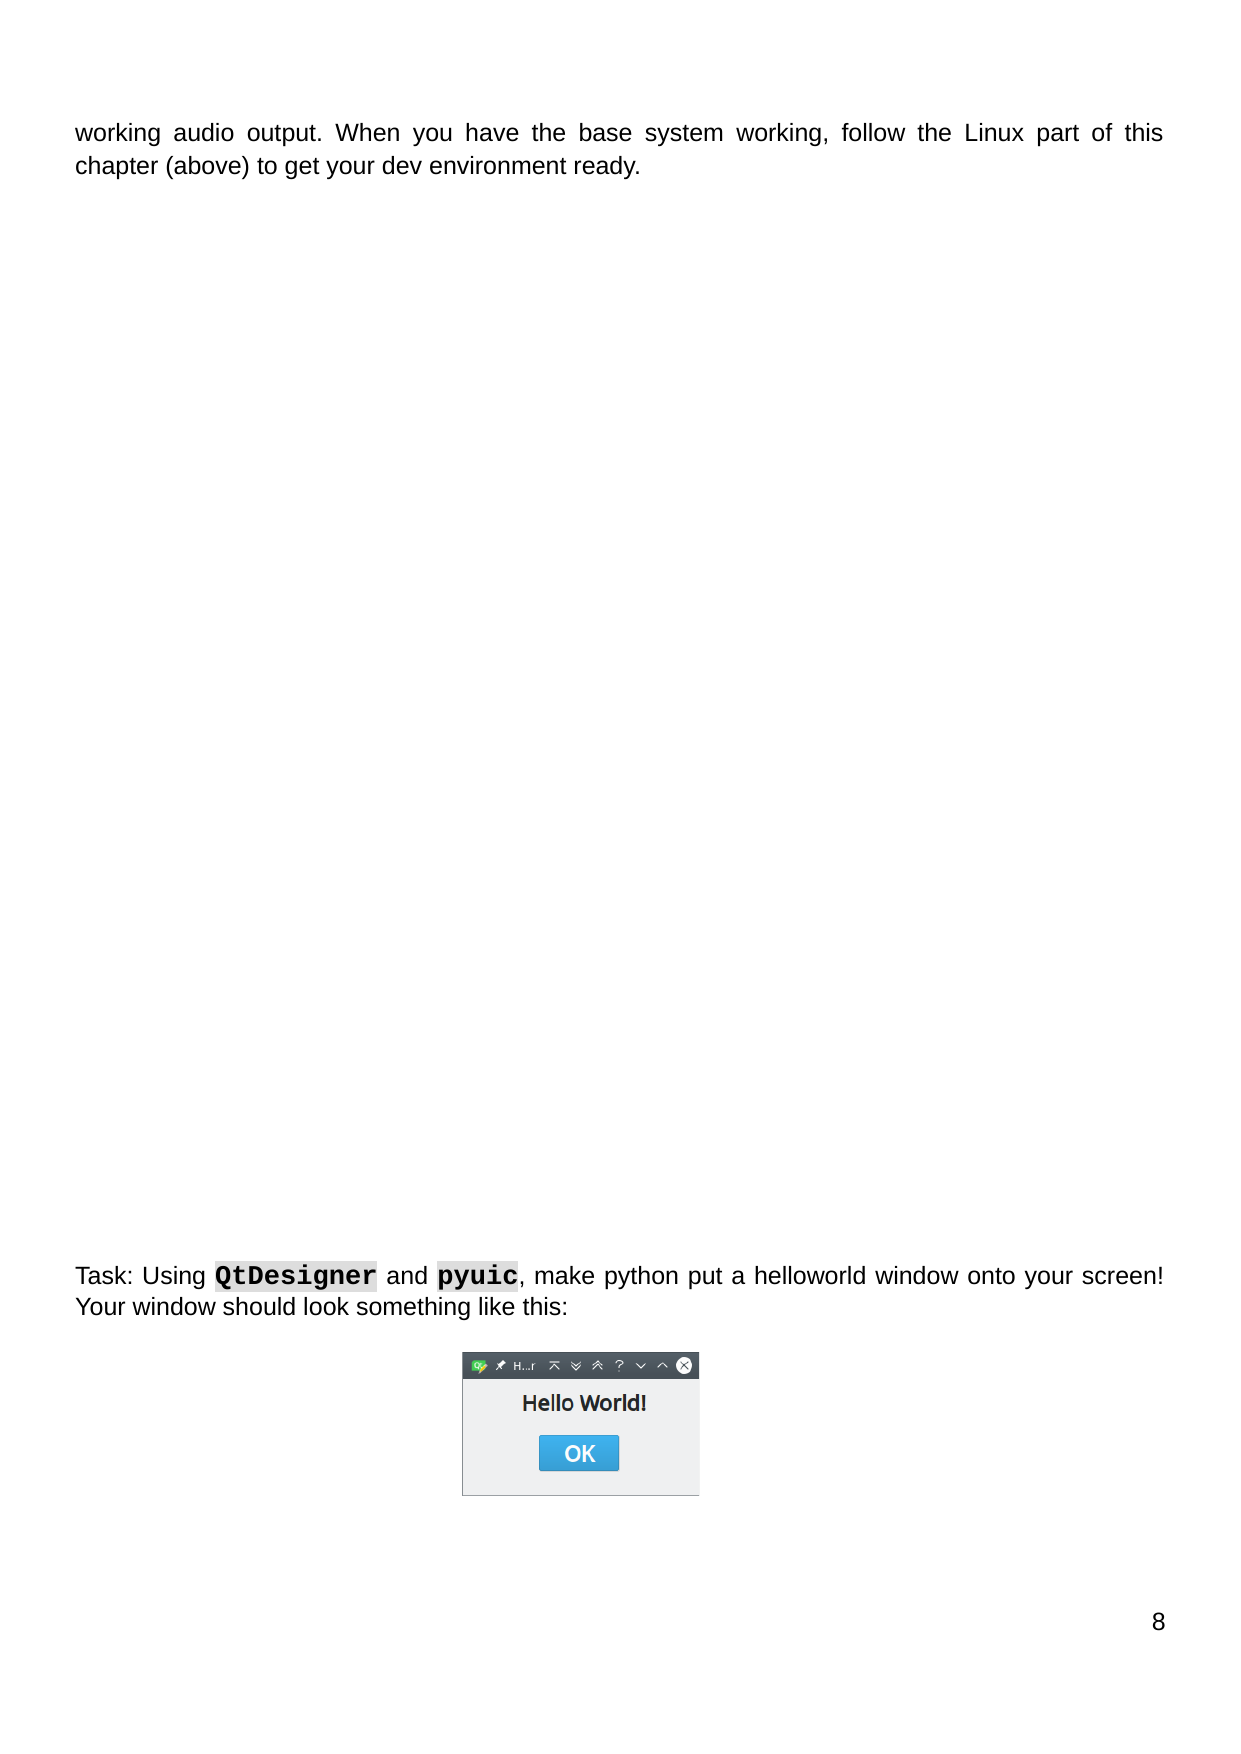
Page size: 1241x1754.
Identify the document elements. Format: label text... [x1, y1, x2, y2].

text working audio output. When you have the base system working, follow the Linux part of this chapter (above) to get your dev environment ready. [75, 118, 1166, 180]
text Task: Using QtDesigner and pyuic, make python put a helloworld window onto your screen! Your window should look something like this: [75, 1261, 1166, 1321]
picture [462, 1352, 700, 1496]
